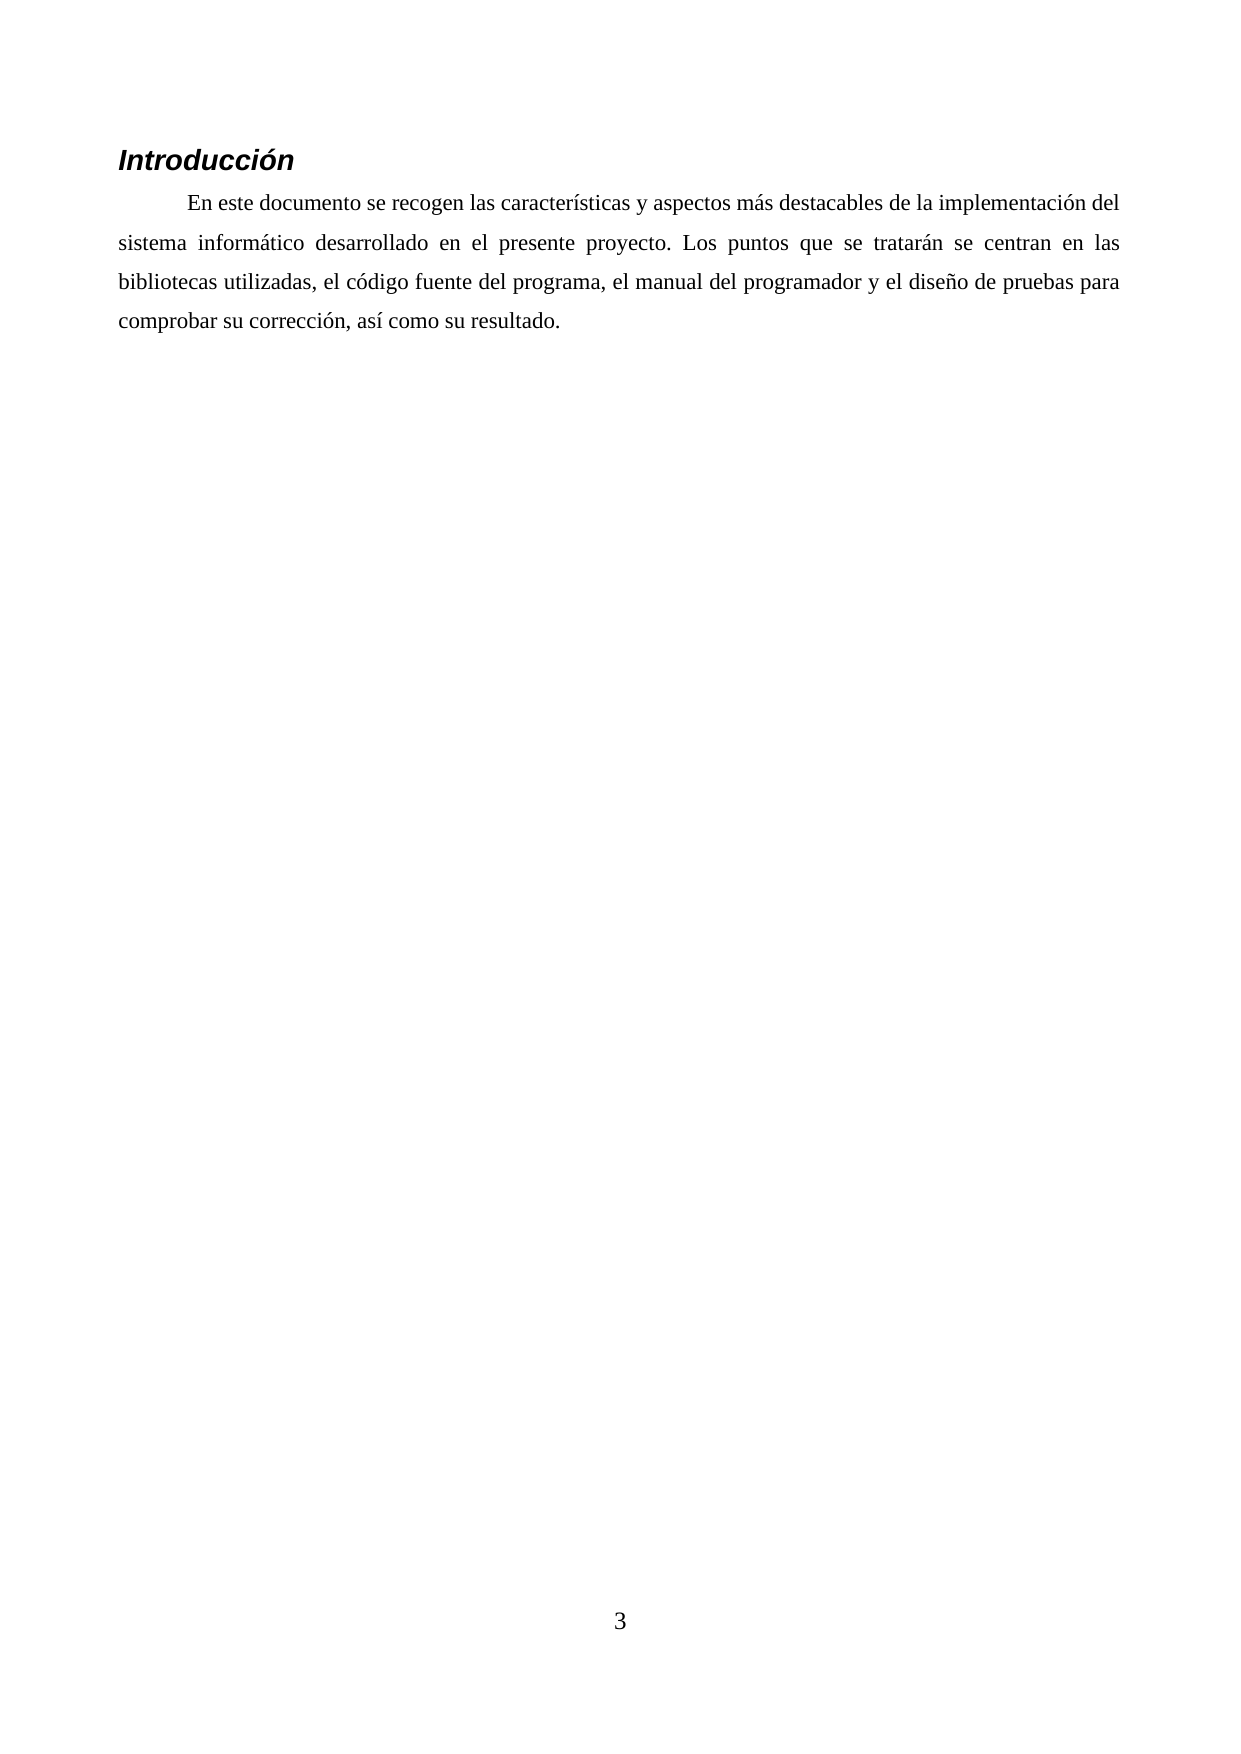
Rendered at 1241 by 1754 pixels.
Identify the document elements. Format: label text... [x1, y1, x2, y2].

subtitle Introducción [118, 143, 1122, 177]
text En este documento se recogen las características y aspectos más destacables de la implementación del sistema informático desarrollado en el presente proyecto. Los puntos que se tratarán se centran en las bibliotecas utilizadas, el código fuente del programa, el manual del programador y el diseño de pruebas para comprobar su corrección, así como su resultado. [118, 189, 1122, 334]
